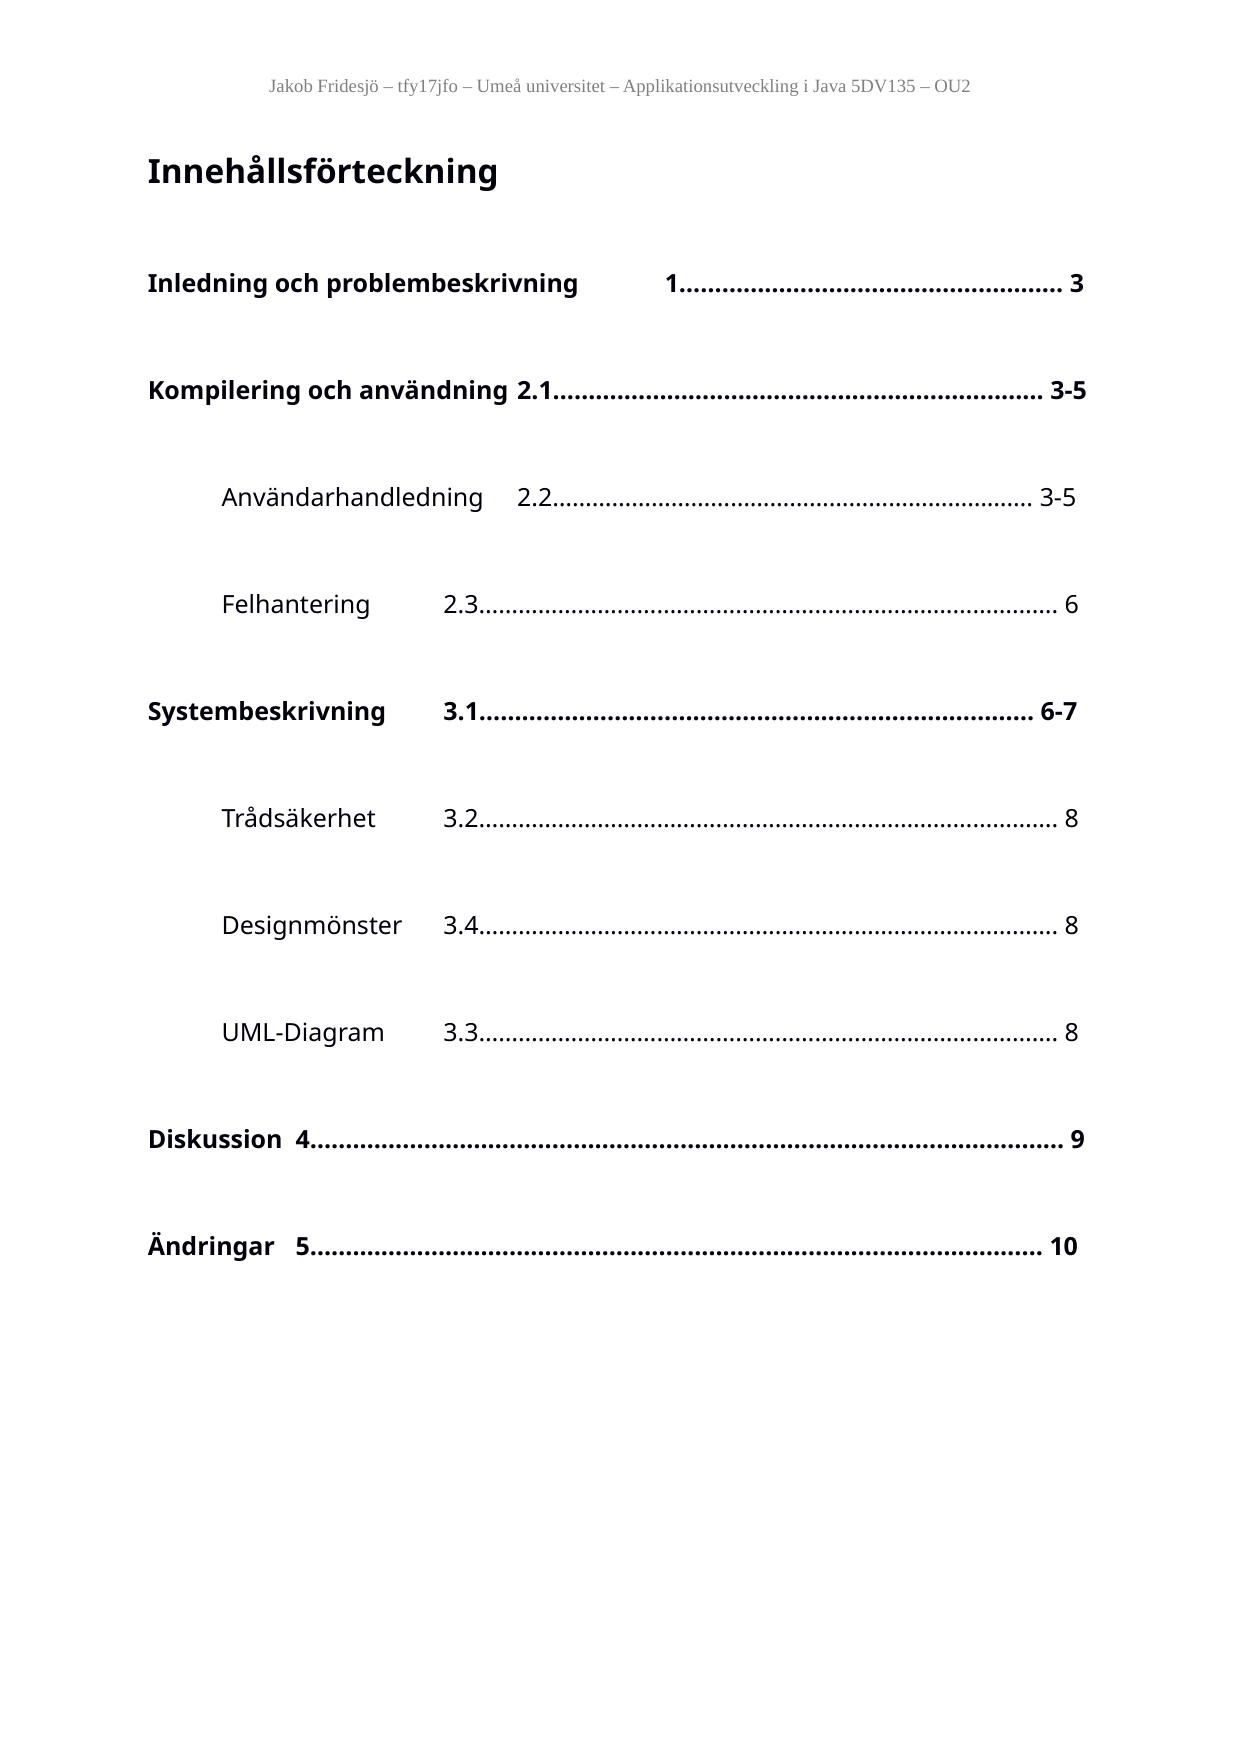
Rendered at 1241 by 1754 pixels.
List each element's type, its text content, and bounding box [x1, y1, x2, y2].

text Systembeskrivning 3.1…………………………………………………………………… 6-7 [148, 694, 1093, 728]
text Innehållsförteckning [148, 148, 1093, 193]
text Användarhandledning 2.2………………………………………………………………. 3-5 [148, 480, 1093, 514]
text Designmönster 3.4……………………………………………………………………………. 8 [148, 908, 1093, 942]
text UML-Diagram 3.3……………………………………………………………………………. 8 [148, 1015, 1093, 1049]
text Inledning och problembeskrivning 1……………………………………………… 3 [148, 266, 1093, 300]
text Kompilering och användning 2.1……….…………..……………………………………… 3-5 [148, 373, 1093, 407]
text Ändringar 5…….…………………………………………………………………………………… 10 [148, 1229, 1093, 1263]
text Trådsäkerhet 3.2……………………………………………………………………………. 8 [148, 801, 1093, 835]
text Felhantering 2.3……………………………………………………………………………. 6 [148, 587, 1093, 621]
text Diskussion 4…….……………………………………………………………………………………… 9 [148, 1122, 1093, 1156]
